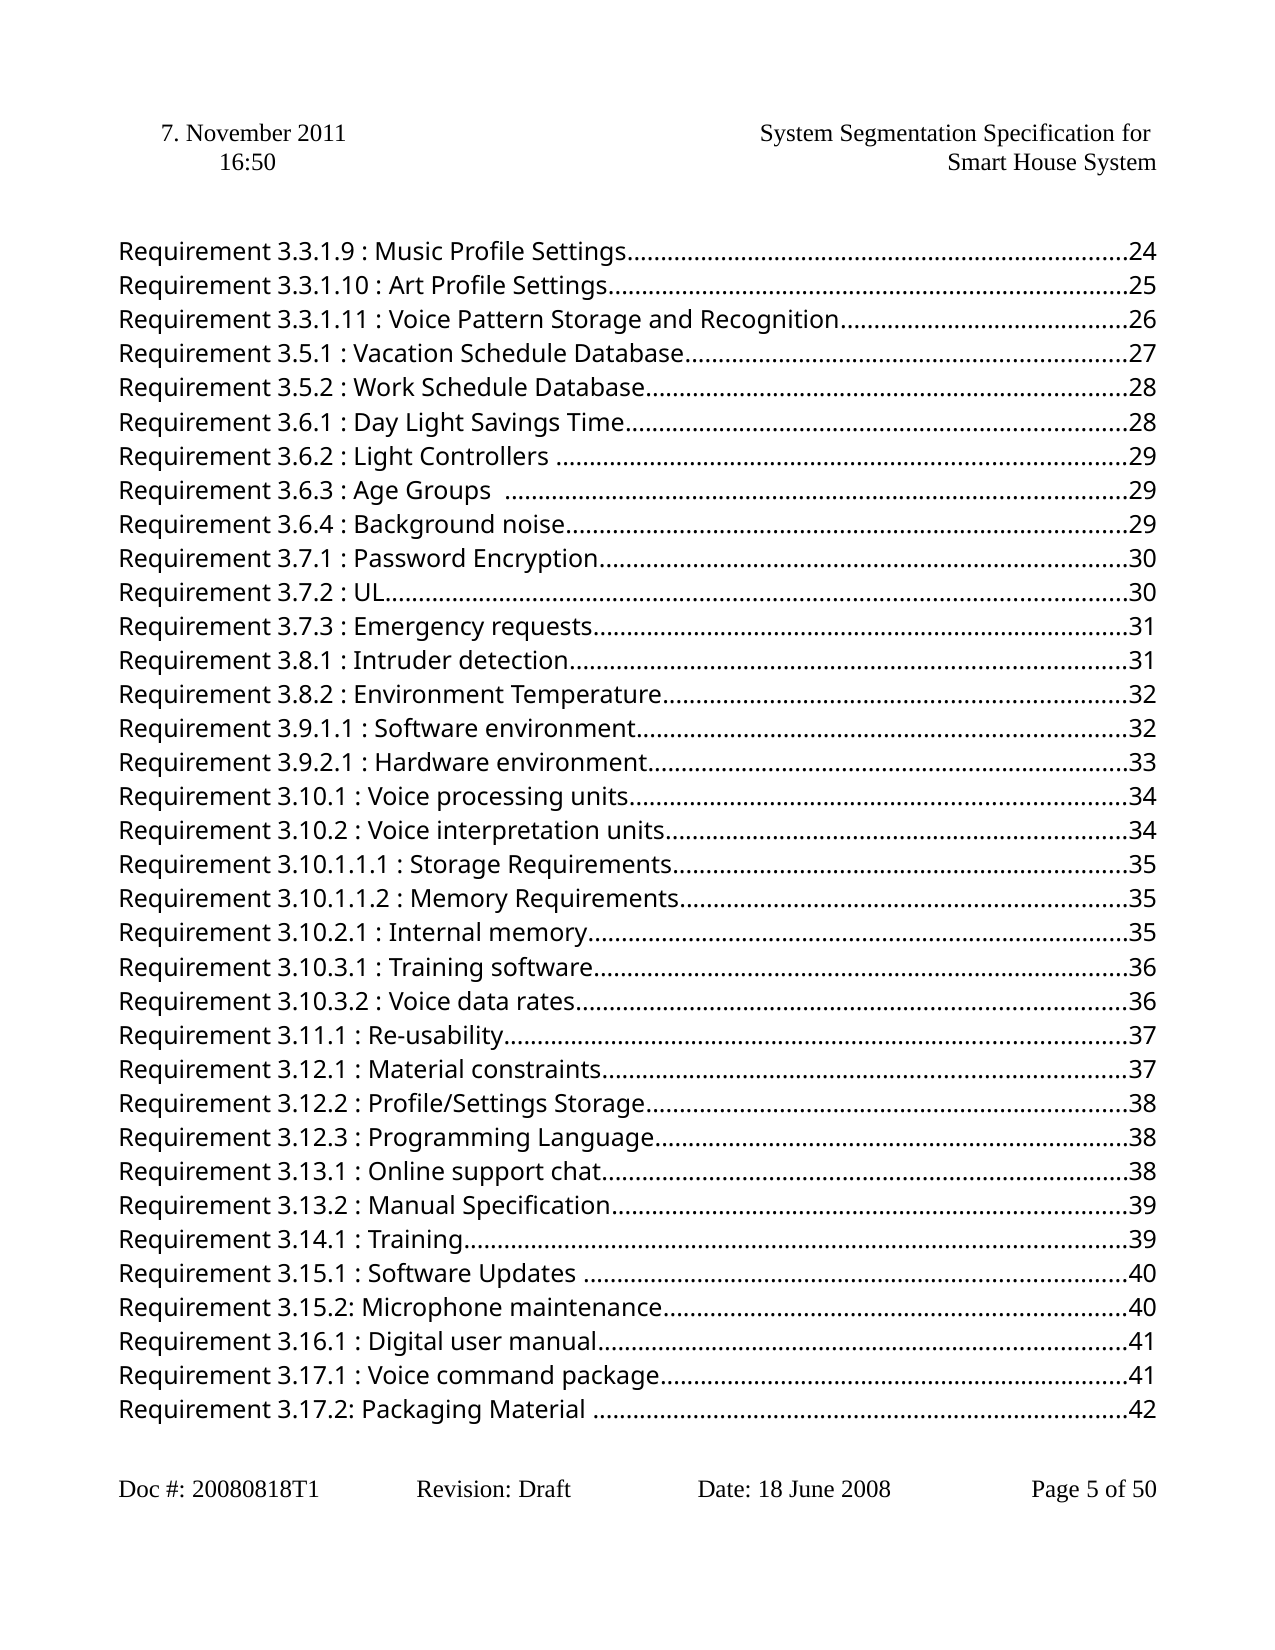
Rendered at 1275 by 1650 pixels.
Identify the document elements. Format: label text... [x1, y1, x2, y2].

text Requirement 3.5.2 : Work Schedule Database 28 [118, 370, 1157, 404]
text Requirement 3.10.3.1 : Training software 36 [118, 949, 1157, 983]
text Requirement 3.12.3 : Programming Language 38 [118, 1119, 1157, 1153]
text Requirement 3.12.1 : Material constraints 37 [118, 1051, 1157, 1085]
text Requirement 3.7.3 : Emergency requests 31 [118, 608, 1157, 643]
text Requirement 3.16.1 : Digital user manual 41 [118, 1324, 1157, 1358]
text Requirement 3.9.2.1 : Hardware environment 33 [118, 745, 1157, 779]
text Requirement 3.6.4 : Background noise 29 [118, 506, 1157, 540]
text Requirement 3.11.1 : Re-usability 37 [118, 1017, 1157, 1051]
text Requirement 3.7.2 : UL 30 [118, 574, 1157, 608]
text Requirement 3.10.1.1.1 : Storage Requirements 35 [118, 847, 1157, 881]
text Requirement 3.10.3.2 : Voice data rates 36 [118, 983, 1157, 1017]
text Requirement 3.13.1 : Online support chat 38 [118, 1153, 1157, 1188]
text Requirement 3.6.3 : Age Groups 29 [118, 472, 1157, 506]
text Requirement 3.15.1 : Software Updates 40 [118, 1256, 1157, 1290]
text Requirement 3.7.1 : Password Encryption 30 [118, 540, 1157, 574]
text Requirement 3.10.2.1 : Internal memory 35 [118, 915, 1157, 949]
text Requirement 3.8.2 : Environment Temperature 32 [118, 677, 1157, 711]
text Requirement 3.3.1.11 : Voice Pattern Storage and Recognition 26 [118, 302, 1157, 336]
text Requirement 3.3.1.10 : Art Profile Settings 25 [118, 268, 1157, 302]
text Requirement 3.12.2 : Profile/Settings Storage 38 [118, 1085, 1157, 1119]
text Requirement 3.14.1 : Training 39 [118, 1222, 1157, 1256]
text Requirement 3.13.2 : Manual Specification 39 [118, 1188, 1157, 1222]
text Requirement 3.8.1 : Intruder detection 31 [118, 643, 1157, 677]
text Requirement 3.6.1 : Day Light Savings Time 28 [118, 404, 1157, 438]
text Requirement 3.10.1 : Voice processing units 34 [118, 779, 1157, 813]
text Requirement 3.9.1.1 : Software environment 32 [118, 711, 1157, 745]
text Requirement 3.10.1.1.2 : Memory Requirements 35 [118, 881, 1157, 915]
text Requirement 3.5.1 : Vacation Schedule Database 27 [118, 336, 1157, 370]
text Requirement 3.17.1 : Voice command package 41 [118, 1358, 1157, 1392]
text Requirement 3.3.1.9 : Music Profile Settings 24 [118, 234, 1157, 268]
text Requirement 3.10.2 : Voice interpretation units 34 [118, 813, 1157, 847]
text Requirement 3.17.2: Packaging Material 42 [118, 1392, 1157, 1426]
text Requirement 3.6.2 : Light Controllers 29 [118, 438, 1157, 472]
text Requirement 3.15.2: Microphone maintenance 40 [118, 1290, 1157, 1324]
